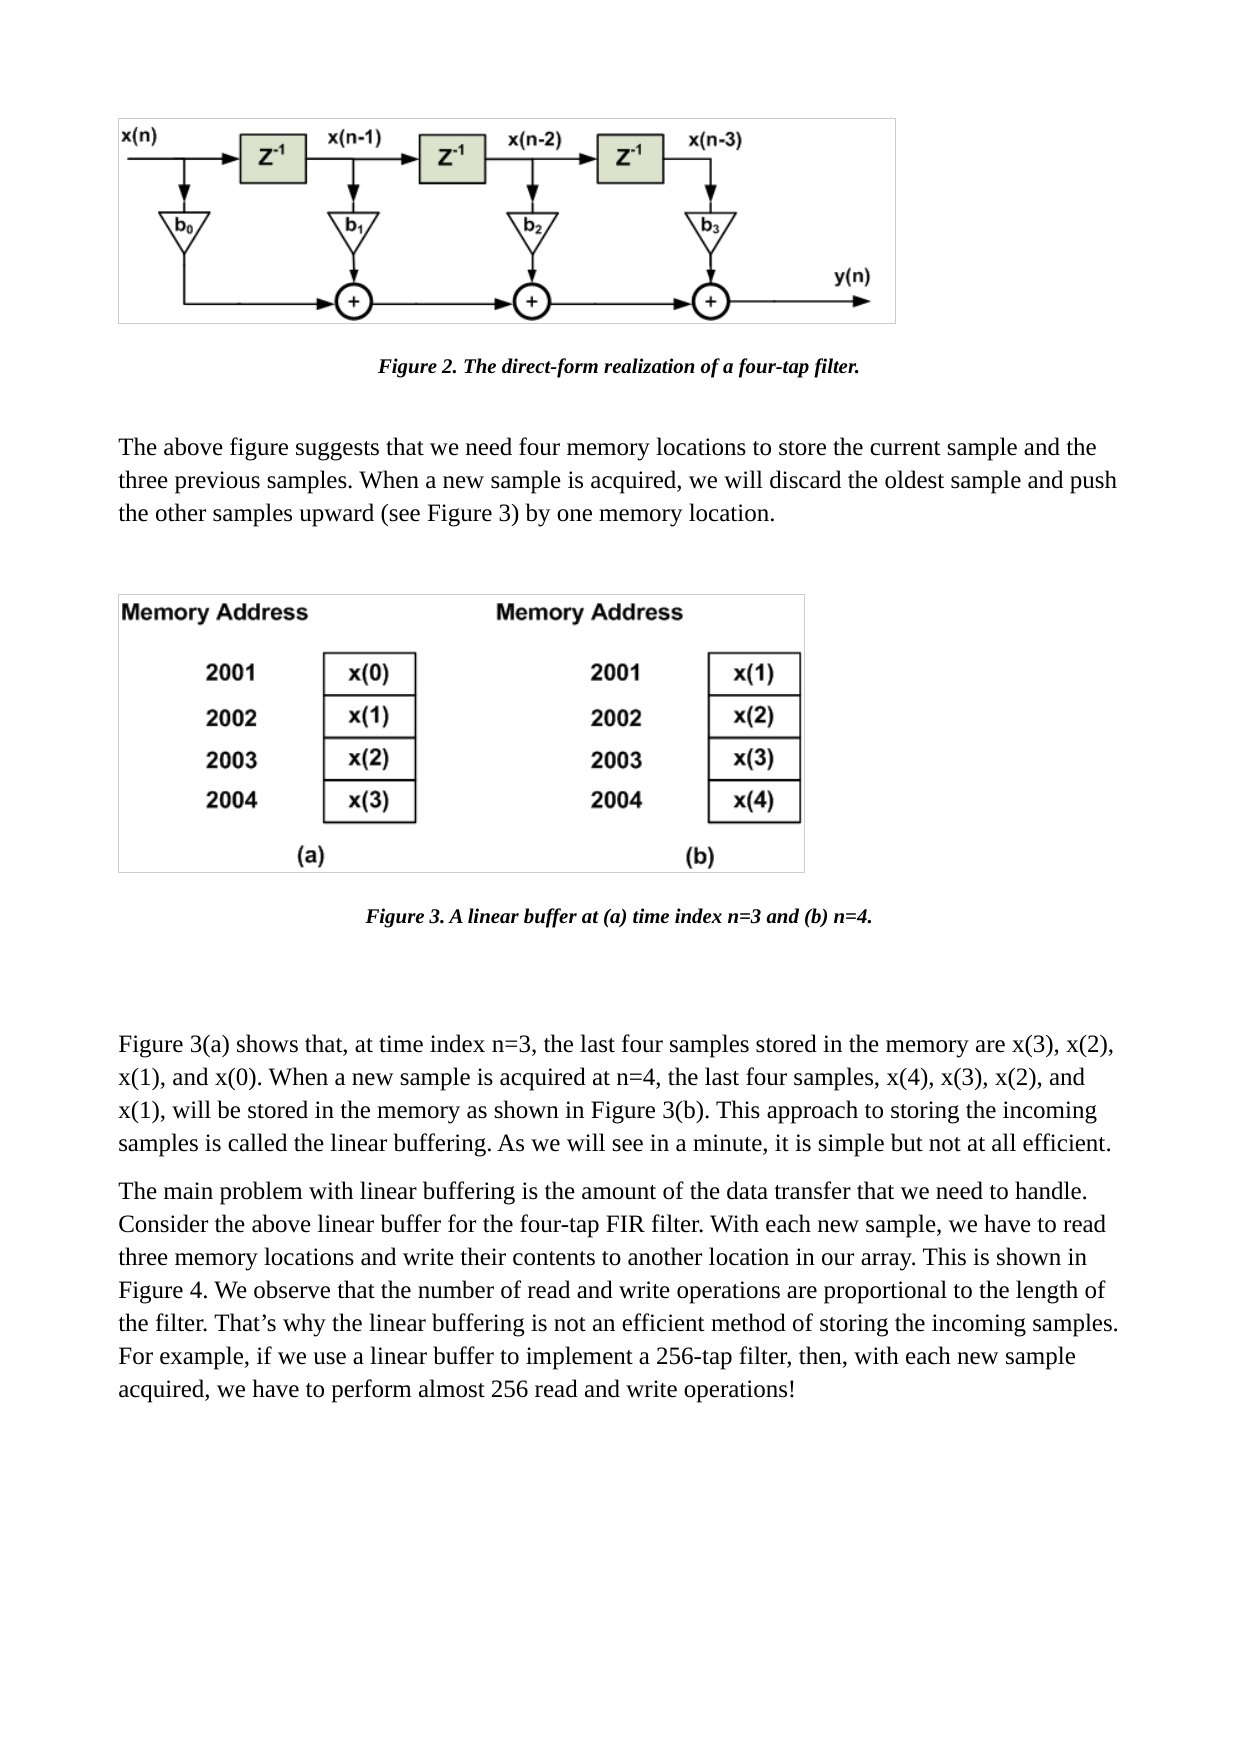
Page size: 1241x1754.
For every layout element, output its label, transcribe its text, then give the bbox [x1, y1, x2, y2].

picture [121, 596, 802, 870]
subtitle Figure 3. A linear buffer at (a) time index n=3 and (b) n=4. [118, 904, 1122, 928]
picture [121, 121, 893, 321]
text Figure 3(a) shows that, at time index n=3, the last four samples stored in the memory are x(3), x(2), x(1), and x(0). When a new sample is acquired at n=4, the last four samples, x(4), x(3), x(2), and x(1), will be stored in the memory as shown in Figure 3(b). This approach to storing the incoming samples is called the linear buffering. As we will see in a minute, it is simple but not at all efficient. [118, 1029, 1122, 1157]
subtitle Figure 2. The direct-form realization of a four-tap filter. [118, 354, 1122, 378]
text The main problem with linear buffering is the amount of the data transfer that we need to handle. Consider the above linear buffer for the four-tap FIR filter. With each new sample, we have to read three memory locations and write their contents to another location in our array. This is shown in Figure 4. We observe that the number of read and write operations are proportional to the length of the filter. That’s why the linear buffering is not an efficient method of storing the incoming samples. For example, if we use a linear buffer to implement a 256-tap filter, then, with each new sample acquired, we have to perform almost 256 read and write operations! [118, 1176, 1122, 1403]
text The above figure suggests that we need four memory locations to store the current sample and the three previous samples. When a new sample is acquired, we will discard the oldest sample and push the other samples upward (see Figure 3) by one memory location. [118, 432, 1122, 527]
